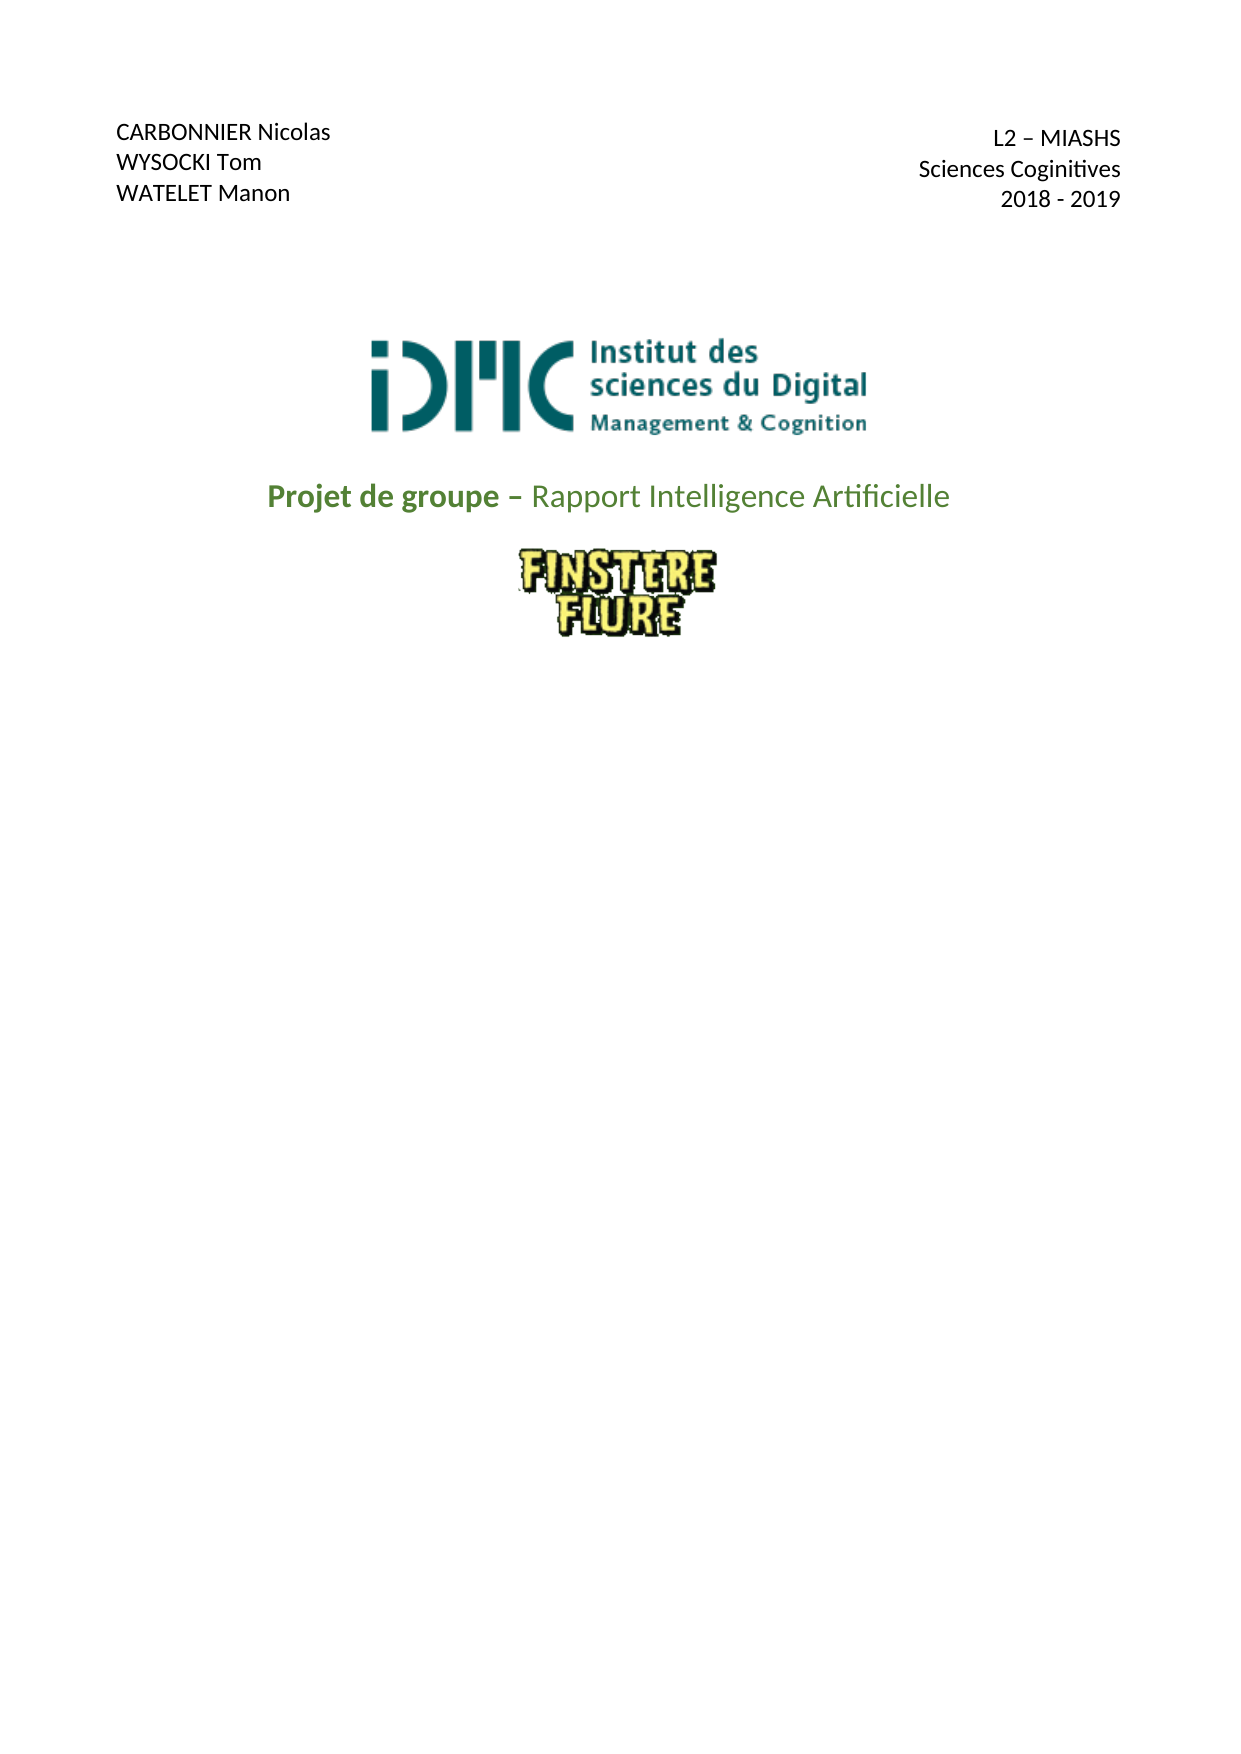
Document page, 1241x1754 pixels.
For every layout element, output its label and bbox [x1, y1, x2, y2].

picture [518, 540, 722, 642]
picture [370, 327, 870, 448]
